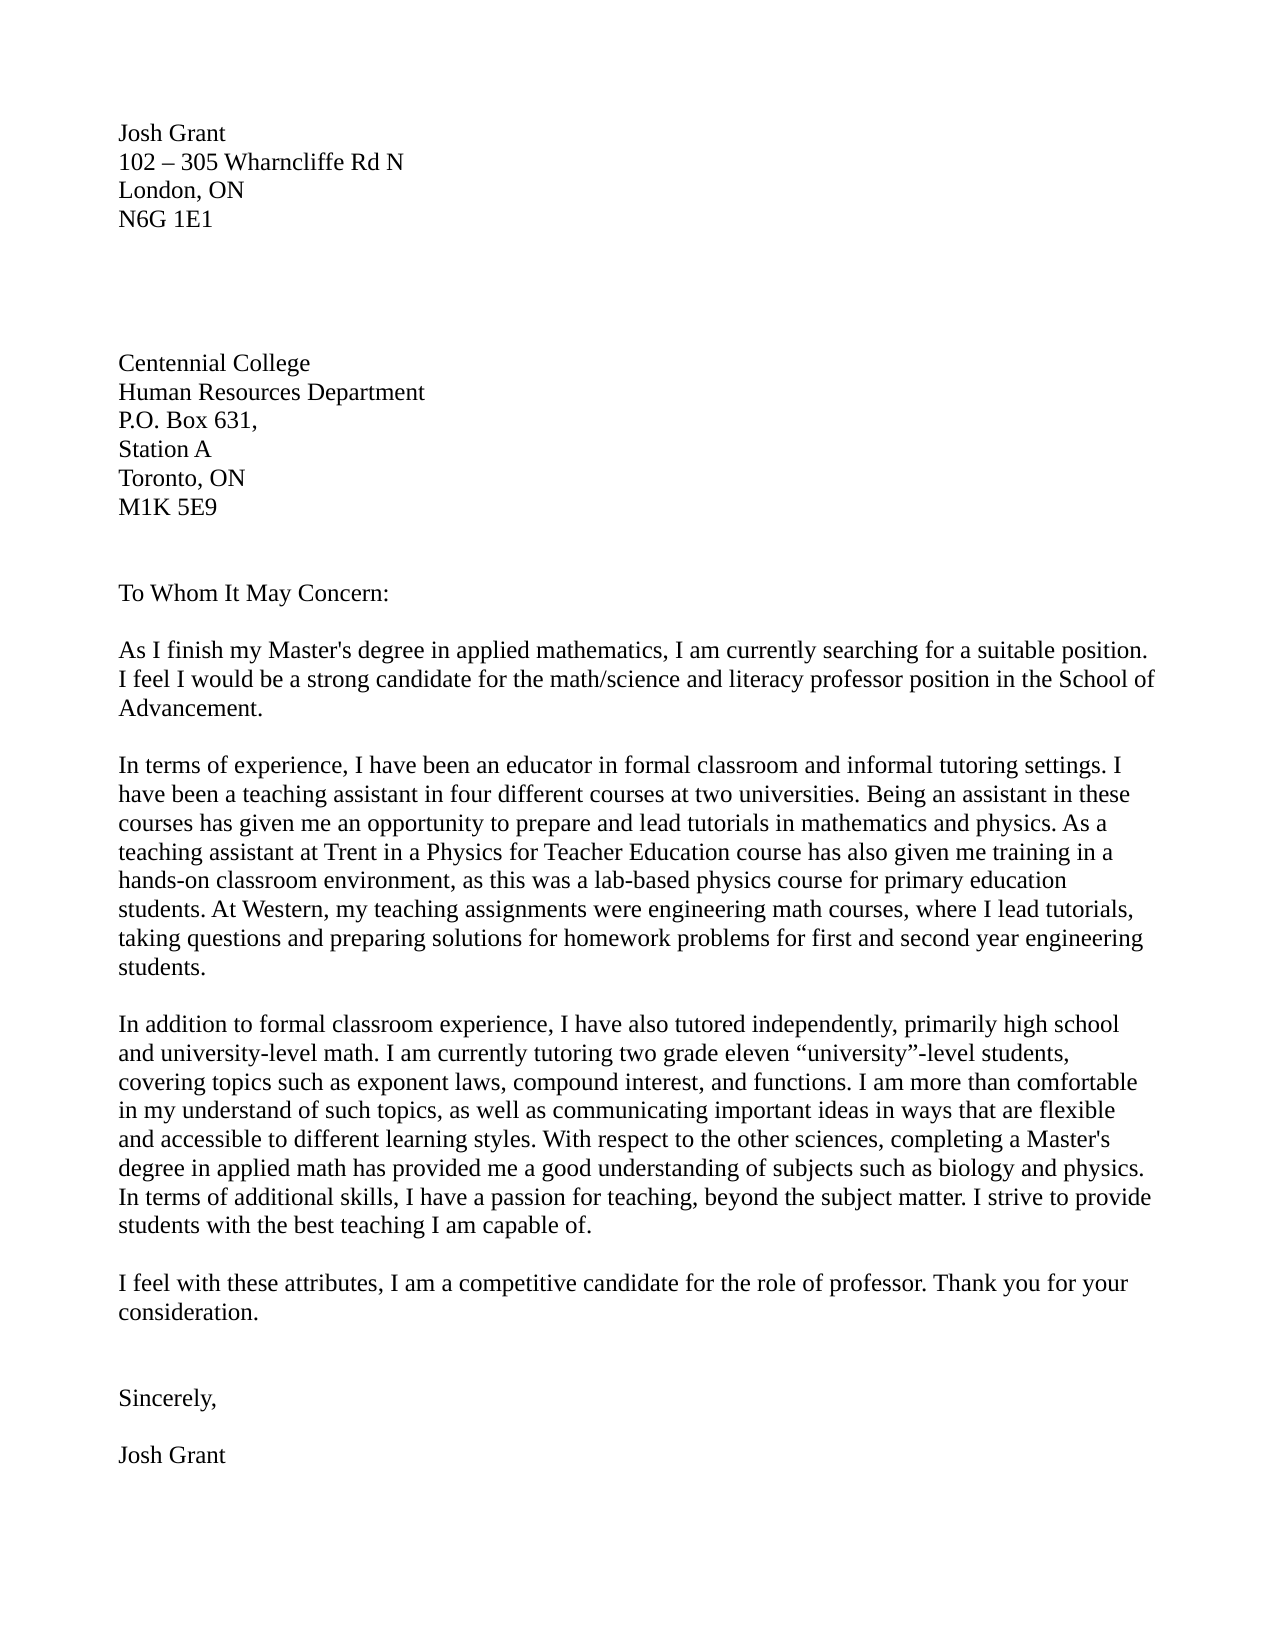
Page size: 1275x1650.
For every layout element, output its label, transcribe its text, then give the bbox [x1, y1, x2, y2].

text In terms of experience, I have been an educator in formal classroom and informal tutoring settings. I have been a teaching assistant in four different courses at two universities. Being an assistant in these courses has given me an opportunity to prepare and lead tutorials in mathematics and physics. As a teaching assistant at Trent in a Physics for Teacher Education course has also given me training in a hands-on classroom environment, as this was a lab-based physics course for primary education students. At Western, my teaching assignments were engineering math courses, where I lead tutorials, taking questions and preparing solutions for homework problems for first and second year engineering students. [118, 751, 1157, 981]
text In addition to formal classroom experience, I have also tutored independently, primarily high school and university-level math. I am currently tutoring two grade eleven “university”-level students, covering topics such as exponent laws, compound interest, and functions. I am more than comfortable in my understand of such topics, as well as communicating important ideas in ways that are flexible and accessible to different learning styles. With respect to the other sciences, completing a Master's degree in applied math has provided me a good understanding of subjects such as biology and physics. In terms of additional skills, I have a passion for teaching, beyond the subject matter. I strive to provide students with the best teaching I am capable of. [118, 1009, 1157, 1239]
text M1K 5E9 [118, 492, 1157, 521]
text Centennial College Human Resources Department P.O. Box 631, [118, 348, 1157, 434]
text Josh Grant [118, 1441, 1157, 1469]
text London, ON [118, 176, 1157, 204]
text To Whom It May Concern: [118, 578, 1157, 607]
text 102 – 305 Wharncliffe Rd N [118, 147, 1157, 176]
text I feel with these attributes, I am a competitive candidate for the role of professor. Thank you for your consideration. [118, 1268, 1157, 1326]
text N6G 1E1 [118, 204, 1157, 233]
text As I finish my Master's degree in applied mathematics, I am currently searching for a suitable position. I feel I would be a strong candidate for the math/science and literacy professor position in the School of Advancement. [118, 636, 1157, 722]
text Station A Toronto, ON [118, 434, 1157, 492]
text Sincerely, [118, 1383, 1157, 1412]
text Josh Grant [118, 118, 1157, 147]
